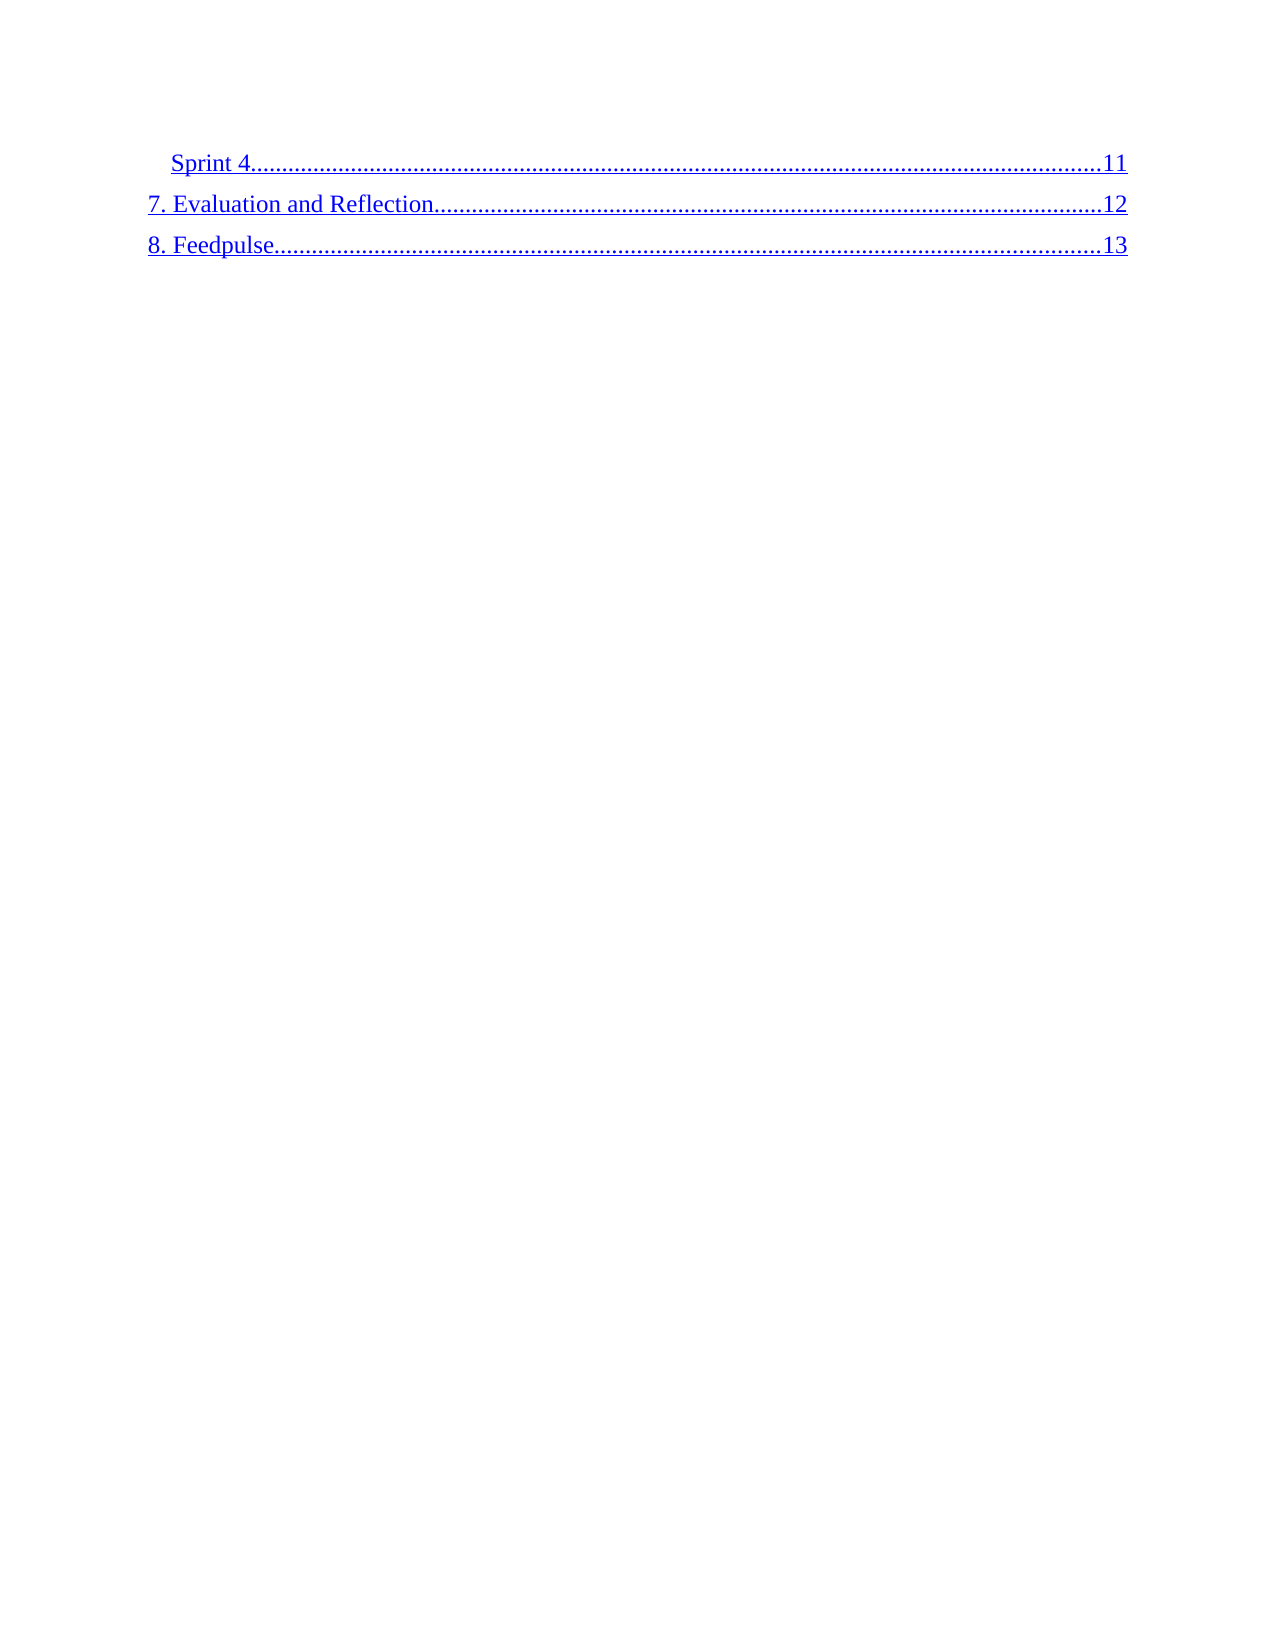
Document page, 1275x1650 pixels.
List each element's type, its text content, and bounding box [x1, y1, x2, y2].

text Sprint 4 11 [171, 148, 1127, 173]
text 8. Feedpulse 13 [148, 230, 1127, 255]
text 7. Evaluation and Reflection 12 [148, 189, 1127, 214]
